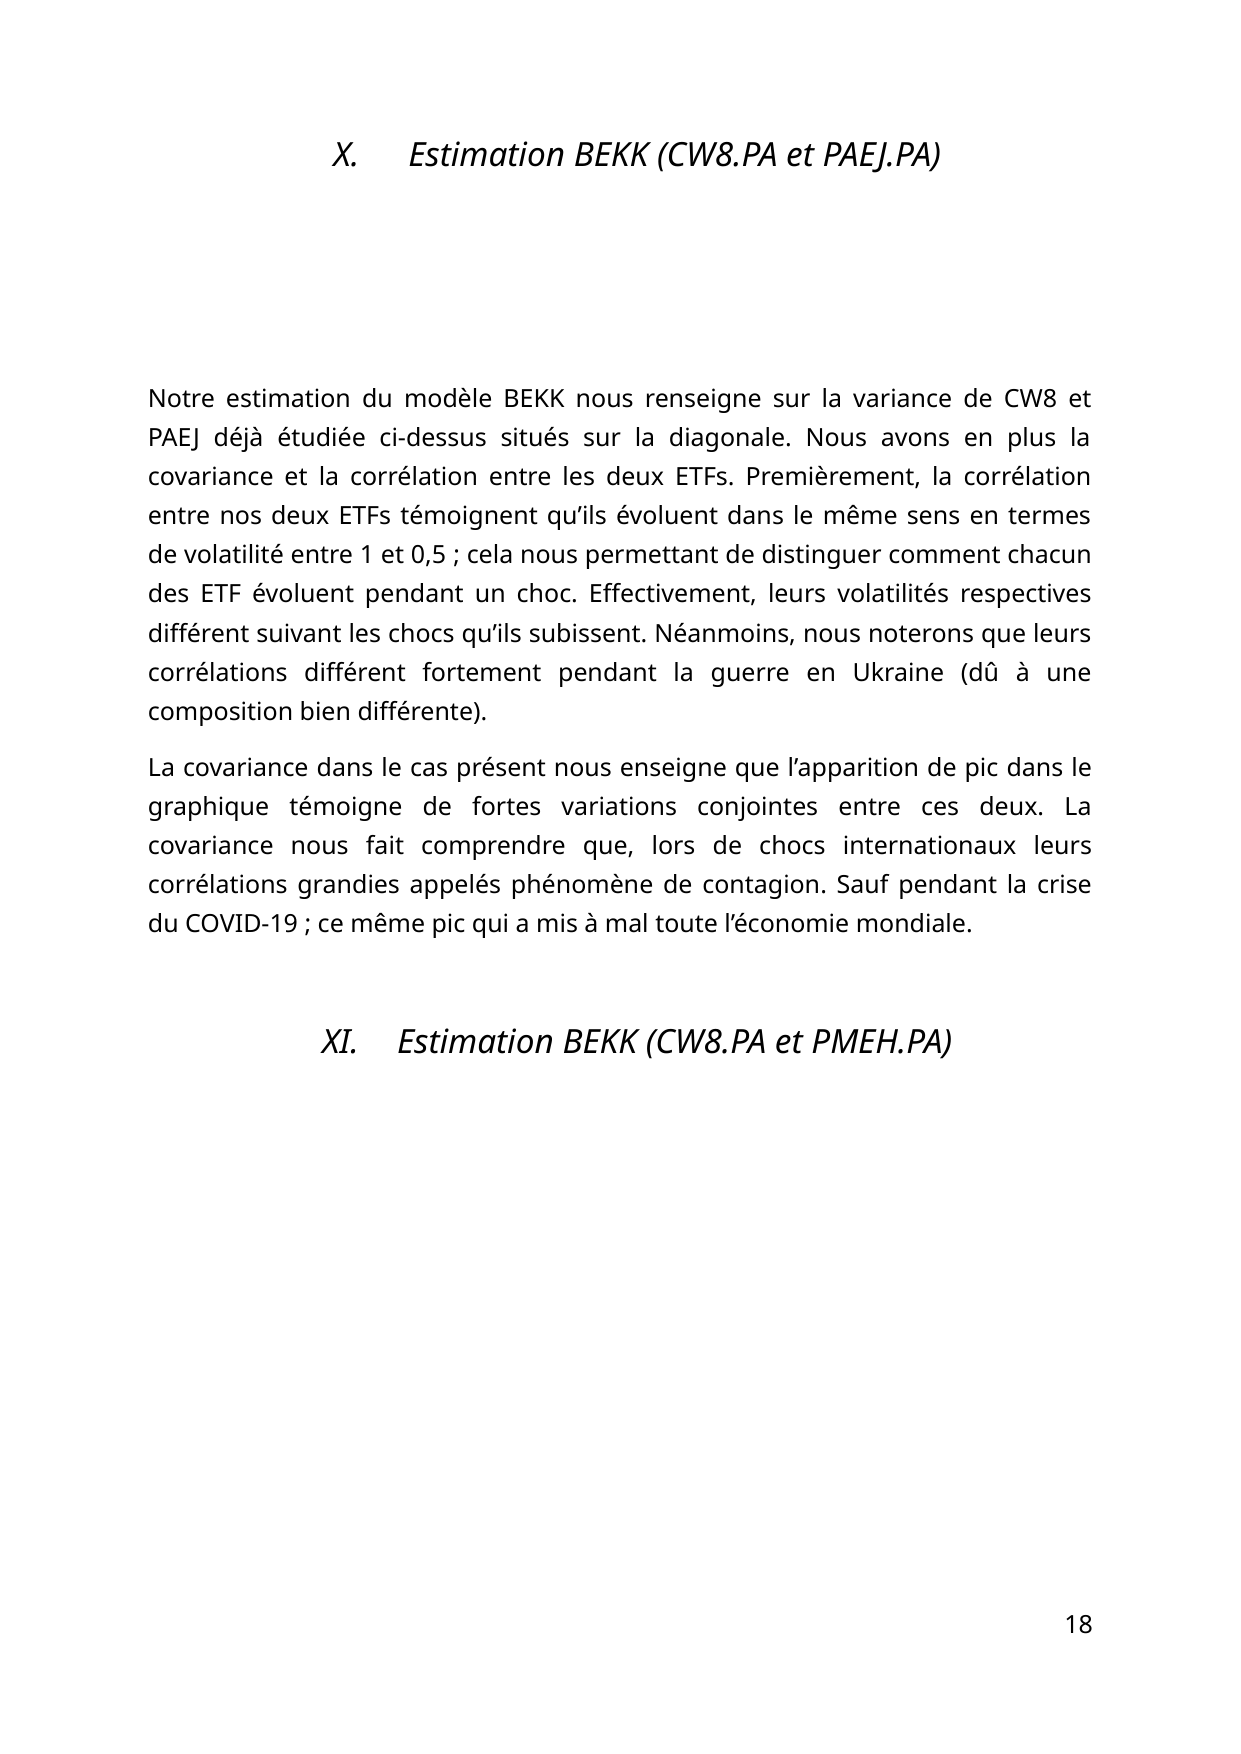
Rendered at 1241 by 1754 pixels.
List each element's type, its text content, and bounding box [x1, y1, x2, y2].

list Estimation BEKK (CW8.PA et PAEJ.PA) [185, 131, 1093, 176]
list Estimation BEKK (CW8.PA et PMEH.PA) [185, 1018, 1093, 1063]
text Notre estimation du modèle BEKK nous renseigne sur la variance de CW8 et PAEJ déjà étudiée ci-dessus situés sur la diagonale. Nous avons en plus la covariance et la corrélation entre les deux ETFs. Premièrement, la corrélation entre nos deux ETFs témoignent qu’ils évoluent dans le même sens en termes de volatilité entre 1 et 0,5 ; cela nous permettant de distinguer comment chacun des ETF évoluent pendant un choc. Effectivement, leurs volatilités respectives différent suivant les chocs qu’ils subissent. Néanmoins, nous noterons que leurs corrélations différent fortement pendant la guerre en Ukraine (dû à une composition bien différente). [148, 380, 1093, 728]
text La covariance dans le cas présent nous enseigne que l’apparition de pic dans le graphique témoigne de fortes variations conjointes entre ces deux. La covariance nous fait comprendre que, lors de chocs internationaux leurs corrélations grandies appelés phénomène de contagion. Sauf pendant la crise du COVID-19 ; ce même pic qui a mis à mal toute l’économie mondiale. [148, 749, 1093, 940]
